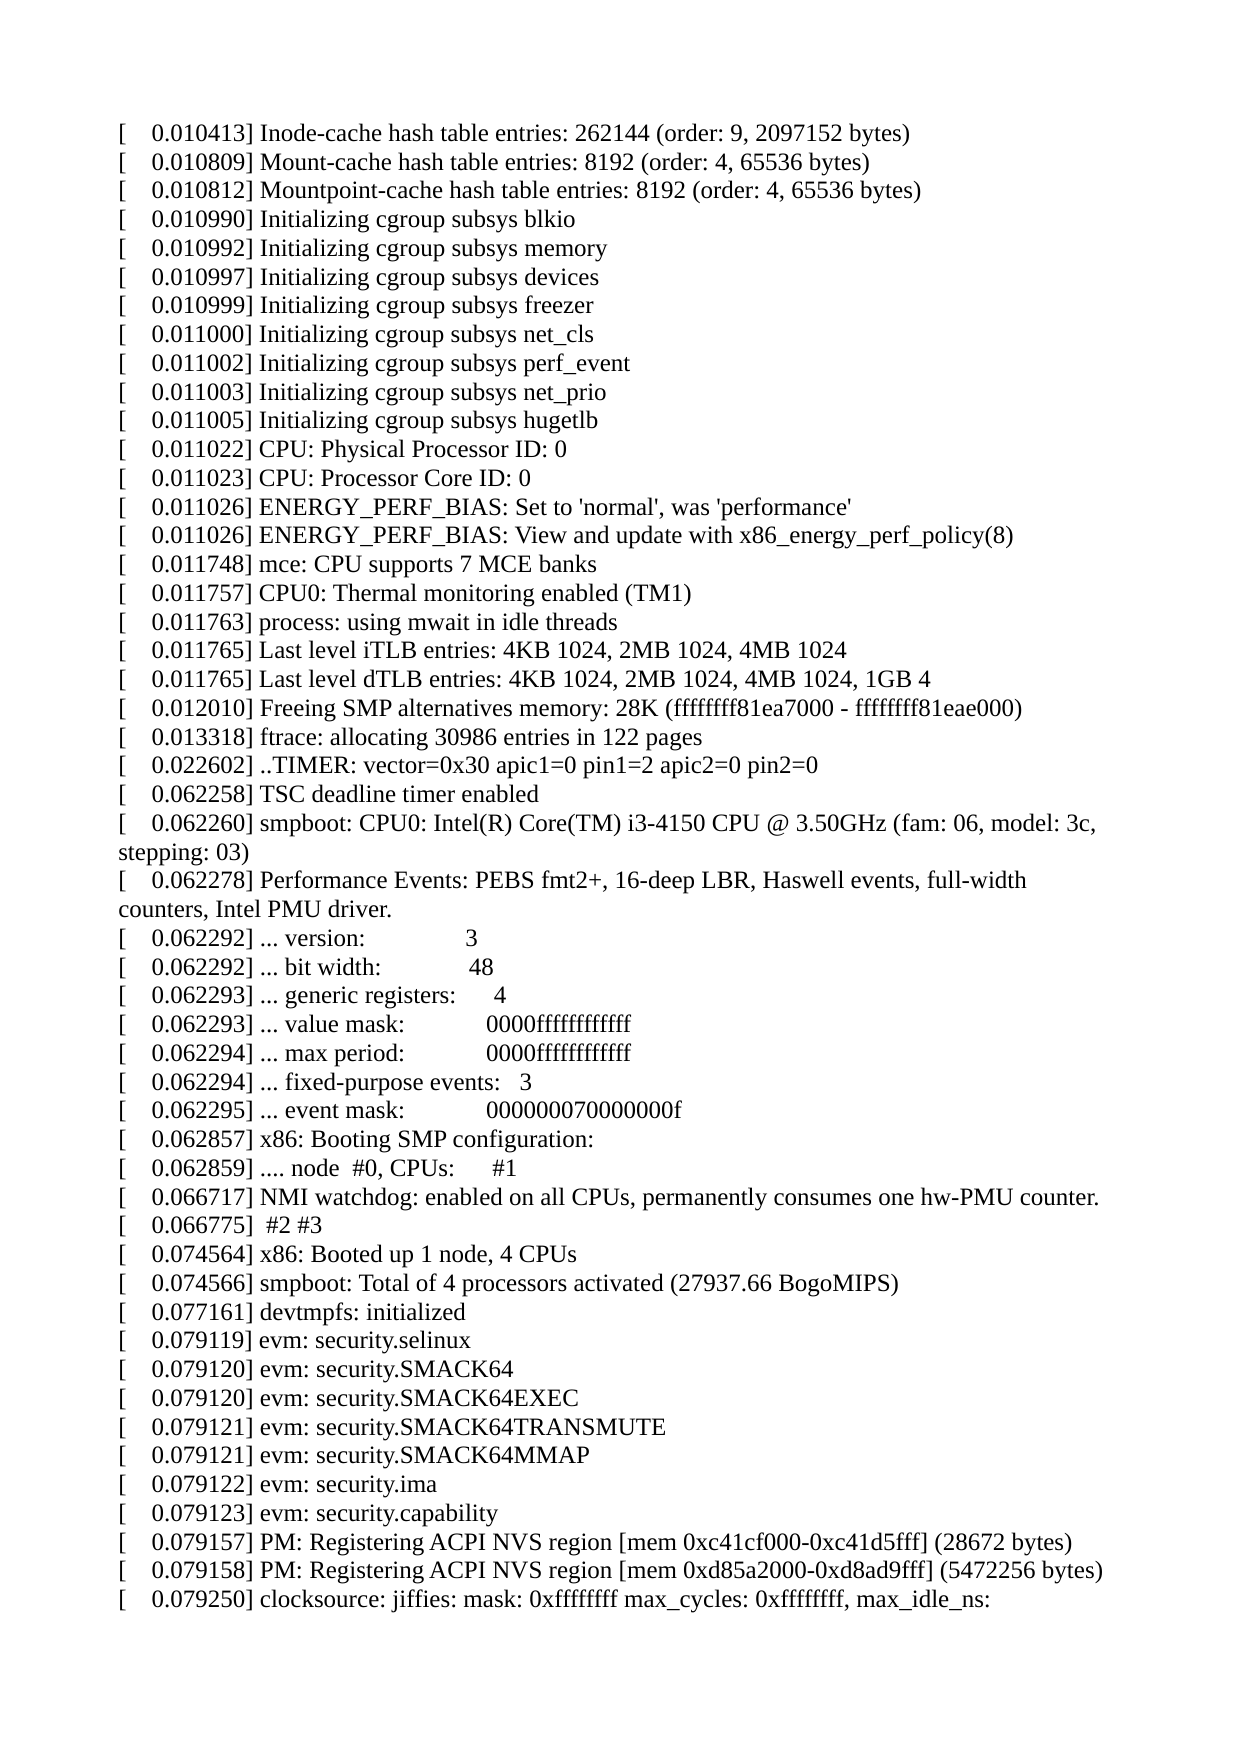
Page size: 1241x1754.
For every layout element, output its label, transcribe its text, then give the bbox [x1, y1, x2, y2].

text [ 0.079121] evm: security.SMACK64MMAP [118, 1441, 1122, 1469]
text [ 0.062294] ... max period: 0000ffffffffffff [118, 1038, 1122, 1067]
text [ 0.079122] evm: security.ima [118, 1469, 1122, 1498]
text [ 0.011023] CPU: Processor Core ID: 0 [118, 463, 1122, 492]
text [ 0.011765] Last level dTLB entries: 4KB 1024, 2MB 1024, 4MB 1024, 1GB 4 [118, 664, 1122, 693]
text [ 0.011000] Initializing cgroup subsys net_cls [118, 319, 1122, 348]
text [ 0.074566] smpboot: Total of 4 processors activated (27937.66 BogoMIPS) [118, 1268, 1122, 1297]
text [ 0.062292] ... bit width: 48 [118, 952, 1122, 981]
text [ 0.079158] PM: Registering ACPI NVS region [mem 0xd85a2000-0xd8ad9fff] (5472256 bytes) [118, 1556, 1122, 1584]
text [ 0.062258] TSC deadline timer enabled [118, 779, 1122, 808]
text [ 0.011026] ENERGY_PERF_BIAS: View and update with x86_energy_perf_policy(8) [118, 521, 1122, 549]
text [ 0.062260] smpboot: CPU0: Intel(R) Core(TM) i3-4150 CPU @ 3.50GHz (fam: 06, model: 3c, stepping: 03) [118, 808, 1122, 866]
text [ 0.013318] ftrace: allocating 30986 entries in 122 pages [118, 722, 1122, 751]
text [ 0.010809] Mount-cache hash table entries: 8192 (order: 4, 65536 bytes) [118, 147, 1122, 176]
text [ 0.079120] evm: security.SMACK64EXEC [118, 1383, 1122, 1412]
text [ 0.010990] Initializing cgroup subsys blkio [118, 204, 1122, 233]
text [ 0.062278] Performance Events: PEBS fmt2+, 16-deep LBR, Haswell events, full-width counters, Intel PMU driver. [118, 866, 1122, 923]
text [ 0.011003] Initializing cgroup subsys net_prio [118, 377, 1122, 406]
text [ 0.077161] devtmpfs: initialized [118, 1297, 1122, 1326]
text [ 0.079120] evm: security.SMACK64 [118, 1354, 1122, 1383]
text [ 0.062292] ... version: 3 [118, 923, 1122, 952]
text [ 0.066717] NMI watchdog: enabled on all CPUs, permanently consumes one hw-PMU counter. [118, 1182, 1122, 1211]
text [ 0.062294] ... fixed-purpose events: 3 [118, 1067, 1122, 1096]
text [ 0.011748] mce: CPU supports 7 MCE banks [118, 549, 1122, 578]
text [ 0.079123] evm: security.capability [118, 1498, 1122, 1527]
text [ 0.011763] process: using mwait in idle threads [118, 607, 1122, 636]
text [ 0.011757] CPU0: Thermal monitoring enabled (TM1) [118, 578, 1122, 607]
text [ 0.062857] x86: Booting SMP configuration: [118, 1124, 1122, 1153]
text [ 0.011026] ENERGY_PERF_BIAS: Set to 'normal', was 'performance' [118, 492, 1122, 521]
text [ 0.062295] ... event mask: 000000070000000f [118, 1096, 1122, 1124]
text [ 0.062859] .... node #0, CPUs: #1 [118, 1153, 1122, 1182]
text [ 0.011765] Last level iTLB entries: 4KB 1024, 2MB 1024, 4MB 1024 [118, 636, 1122, 664]
text [ 0.010997] Initializing cgroup subsys devices [118, 262, 1122, 291]
text [ 0.010999] Initializing cgroup subsys freezer [118, 291, 1122, 319]
text [ 0.011022] CPU: Physical Processor ID: 0 [118, 434, 1122, 463]
text [ 0.062293] ... value mask: 0000ffffffffffff [118, 1009, 1122, 1038]
text [ 0.079119] evm: security.selinux [118, 1326, 1122, 1354]
text [ 0.079157] PM: Registering ACPI NVS region [mem 0xc41cf000-0xc41d5fff] (28672 bytes) [118, 1527, 1122, 1556]
text [ 0.010812] Mountpoint-cache hash table entries: 8192 (order: 4, 65536 bytes) [118, 176, 1122, 204]
text [ 0.011002] Initializing cgroup subsys perf_event [118, 348, 1122, 377]
text [ 0.066775] #2 #3 [118, 1211, 1122, 1239]
text [ 0.012010] Freeing SMP alternatives memory: 28K (ffffffff81ea7000 - ffffffff81eae000) [118, 693, 1122, 722]
text [ 0.011005] Initializing cgroup subsys hugetlb [118, 406, 1122, 434]
text [ 0.010992] Initializing cgroup subsys memory [118, 233, 1122, 262]
text [ 0.010413] Inode-cache hash table entries: 262144 (order: 9, 2097152 bytes) [118, 118, 1122, 147]
text [ 0.074564] x86: Booted up 1 node, 4 CPUs [118, 1239, 1122, 1268]
text [ 0.079121] evm: security.SMACK64TRANSMUTE [118, 1412, 1122, 1441]
text [ 0.079250] clocksource: jiffies: mask: 0xffffffff max_cycles: 0xffffffff, max_idle_ns: [118, 1584, 1122, 1613]
text [ 0.062293] ... generic registers: 4 [118, 981, 1122, 1009]
text [ 0.022602] ..TIMER: vector=0x30 apic1=0 pin1=2 apic2=0 pin2=0 [118, 751, 1122, 779]
